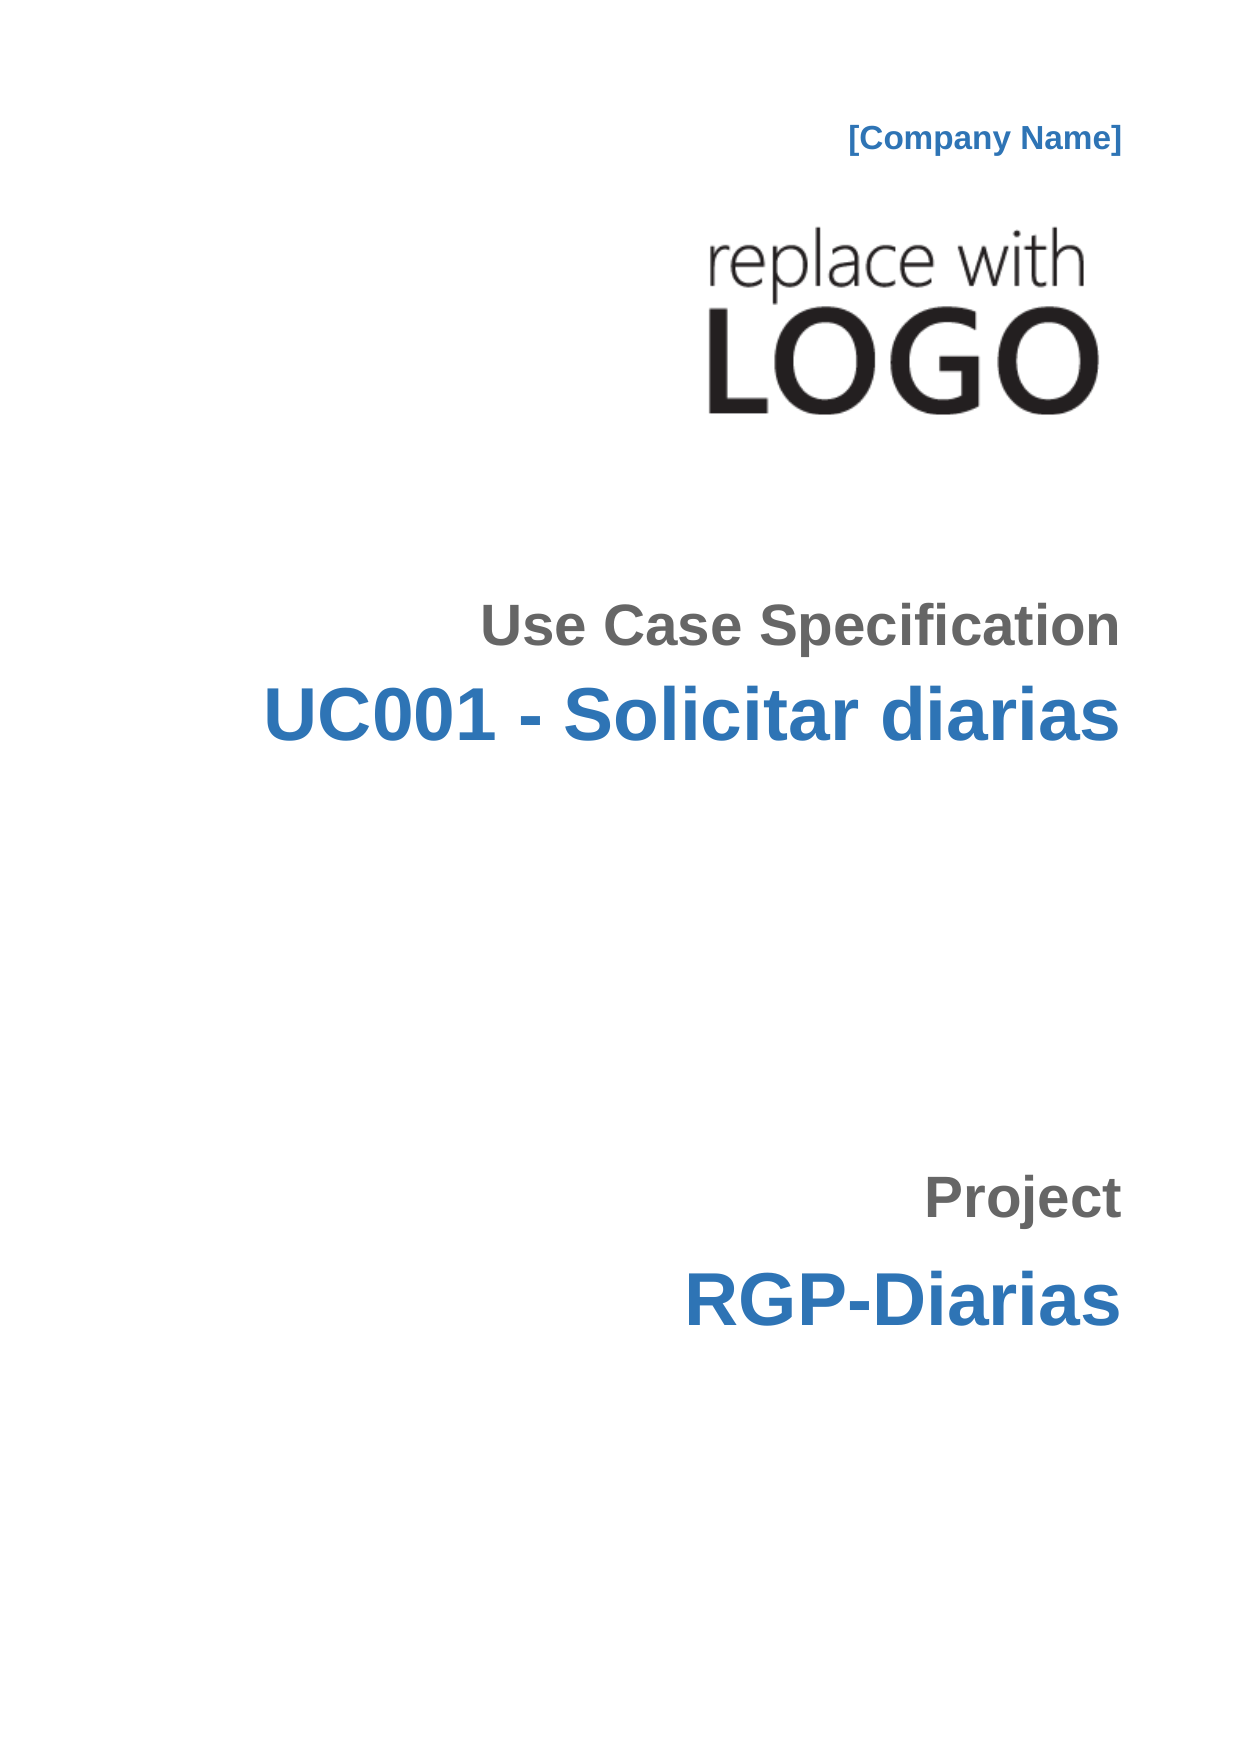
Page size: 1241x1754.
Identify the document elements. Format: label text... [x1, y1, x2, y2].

title Project [118, 1163, 1122, 1230]
picture [687, 206, 1123, 445]
title RGP-Diarias [118, 1255, 1122, 1341]
text UC001 - Solicitar diarias [118, 670, 1122, 757]
text [Company Name] [118, 118, 1122, 157]
title Use Case Specification [118, 591, 1122, 658]
